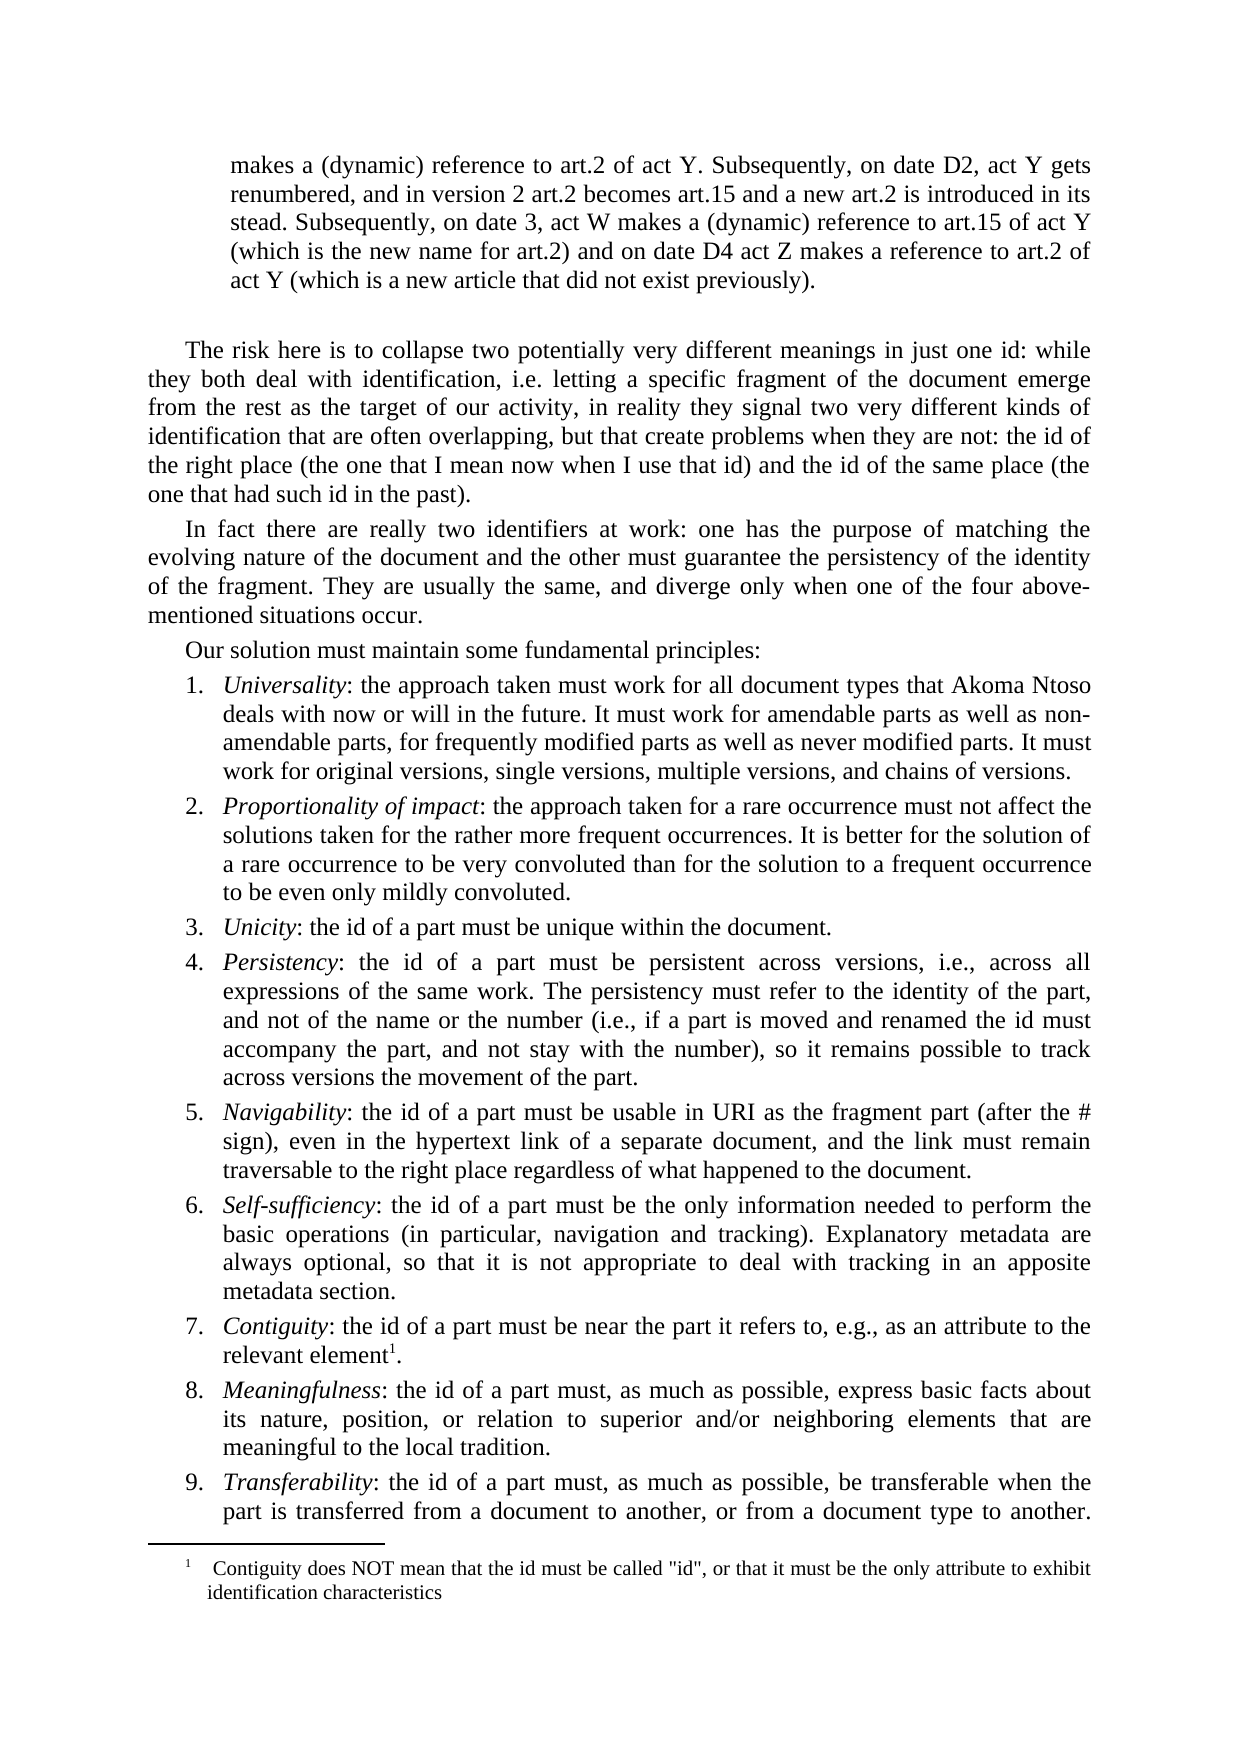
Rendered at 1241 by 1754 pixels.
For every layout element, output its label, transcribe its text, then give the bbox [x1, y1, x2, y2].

list Contiguity does NOT mean that the id must be called "id", or that it must be the only attribute to exhibit identification characteristics [185, 1556, 1092, 1604]
text In fact there are really two identifiers at work: one has the purpose of matching the evolving nature of the document and the other must guarantee the persistency of the identity of the fragment. They are usually the same, and diverge only when one of the four above-mentioned situations occur. [148, 514, 1092, 629]
list Transferability: the id of a part must, as much as possible, be transferable when the part is transferred from a document to another, or from a document type to another. [185, 1467, 1092, 1525]
list Persistency: the id of a part must be persistent across versions, i.e., across all expressions of the same work. The persistency must refer to the identity of the part, and not of the name or the number (i.e., if a part is moved and renamed the id must accompany the part, and not stay with the number), so it remains possible to track across versions the movement of the part. [185, 947, 1092, 1091]
list Proportionality of impact: the approach taken for a rare occurrence must not affect the solutions taken for the rather more frequent occurrences. It is better for the solution of a rare occurrence to be very convoluted than for the solution to a frequent occurrence to be even only mildly convoluted. [185, 791, 1092, 906]
text Our solution must maintain some fundamental principles: [148, 635, 1092, 664]
list makes a (dynamic) reference to art.2 of act Y. Subsequently, on date D2, act Y gets renumbered, and in version 2 art.2 becomes art.15 and a new art.2 is introduced in its stead. Subsequently, on date 3, act W makes a (dynamic) reference to art.15 of act Y (which is the new name for art.2) and on date D4 act Z makes a reference to art.2 of act Y (which is a new article that did not exist previously). [185, 150, 1092, 294]
list Self-sufficiency: the id of a part must be the only information needed to perform the basic operations (in particular, navigation and tracking). Explanatory metadata are always optional, so that it is not appropriate to deal with tracking in an apposite metadata section. [185, 1190, 1092, 1305]
list Unicity: the id of a part must be unique within the document. [185, 912, 1092, 941]
list Contiguity: the id of a part must be near the part it refers to, e.g., as an attribute to the relevant element. [185, 1311, 1092, 1369]
list Navigability: the id of a part must be usable in URI as the fragment part (after the # sign), even in the hypertext link of a separate document, and the link must remain traversable to the right place regardless of what happened to the document. [185, 1097, 1092, 1184]
list Meaningfulness: the id of a part must, as much as possible, express basic facts about its nature, position, or relation to superior and/or neighboring elements that are meaningful to the local tradition. [185, 1375, 1092, 1461]
list Universality: the approach taken must work for all document types that Akoma Ntoso deals with now or will in the future. It must work for amendable parts as well as non-amendable parts, for frequently modified parts as well as never modified parts. It must work for original versions, single versions, multiple versions, and chains of versions. [185, 670, 1092, 785]
text The risk here is to collapse two potentially very different meanings in just one id: while they both deal with identification, i.e. letting a specific fragment of the document emerge from the rest as the target of our activity, in reality they signal two very different kinds of identification that are often overlapping, but that create problems when they are not: the id of the right place (the one that I mean now when I use that id) and the id of the same place (the one that had such id in the past). [148, 335, 1092, 507]
